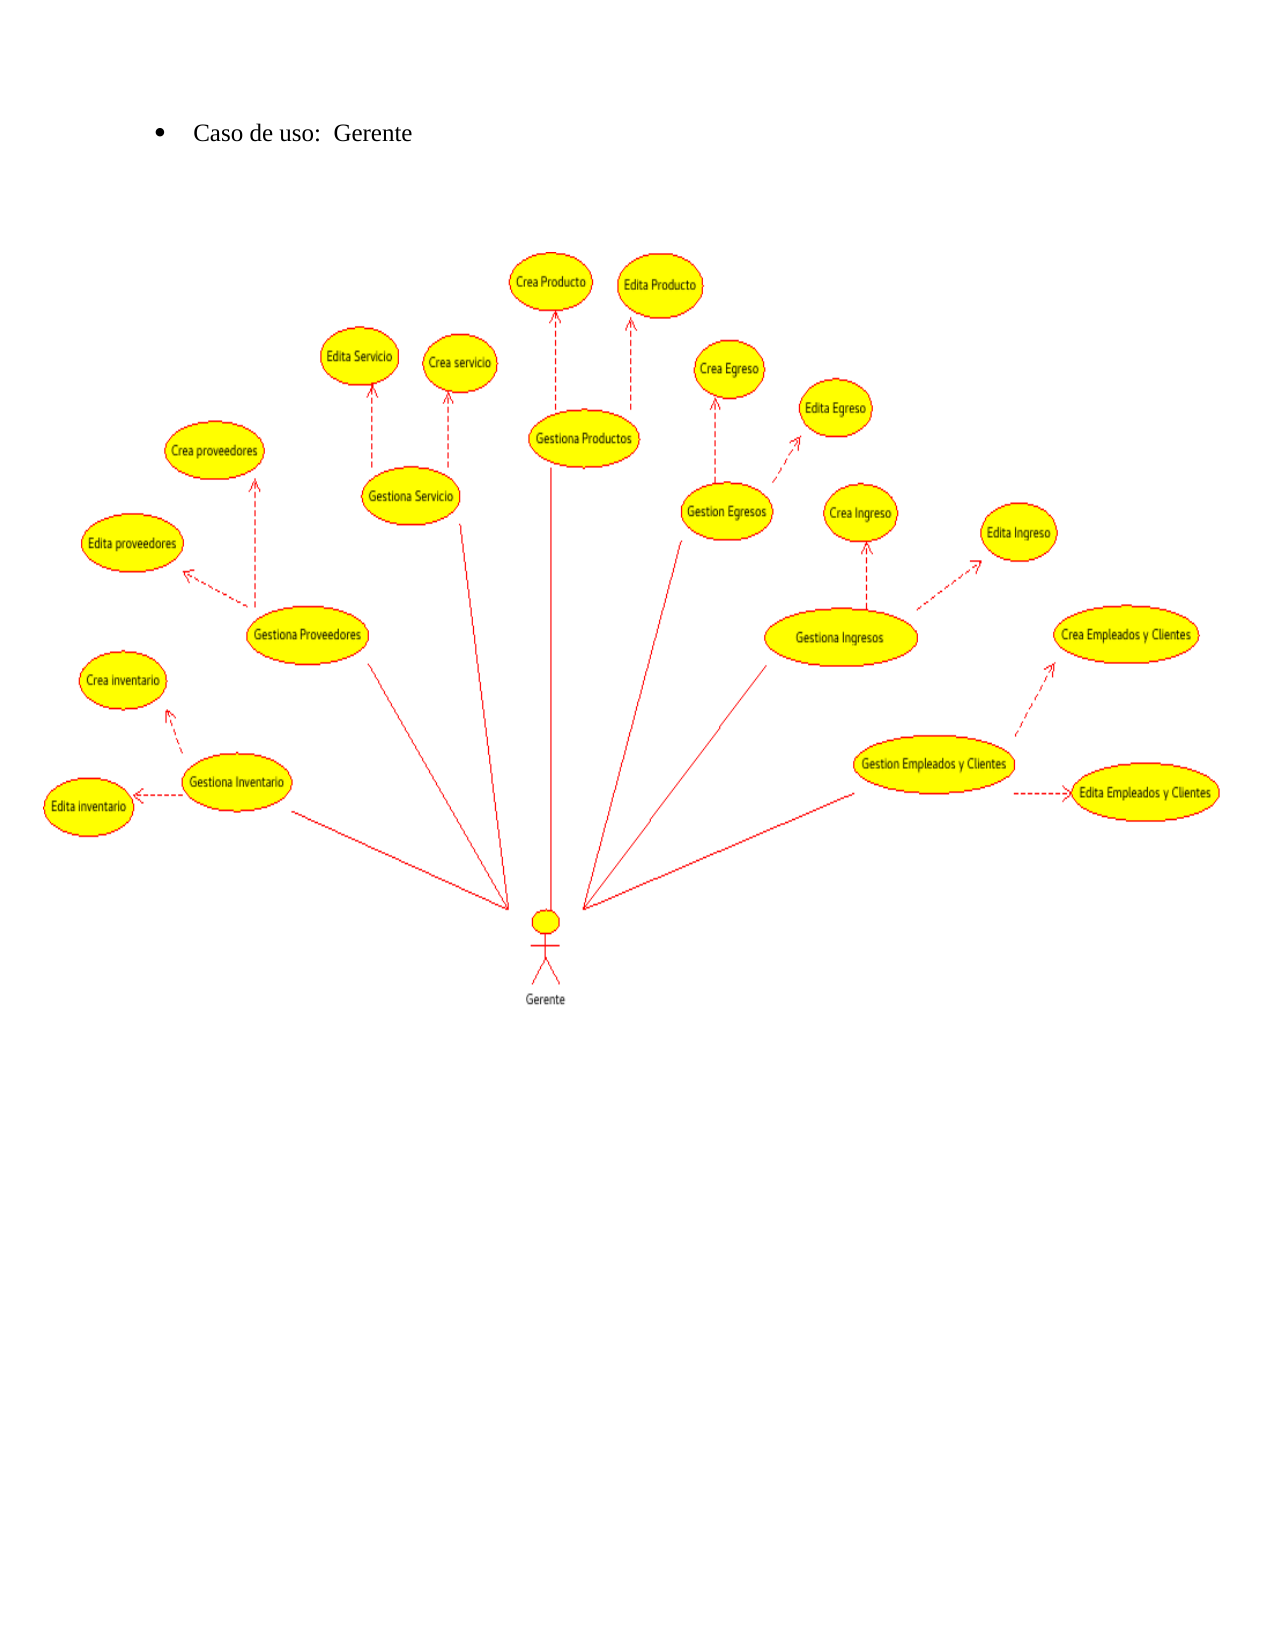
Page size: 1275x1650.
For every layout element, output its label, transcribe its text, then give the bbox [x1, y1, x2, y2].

picture [43, 252, 1222, 1009]
list Caso de uso: Gerente [156, 118, 1157, 147]
